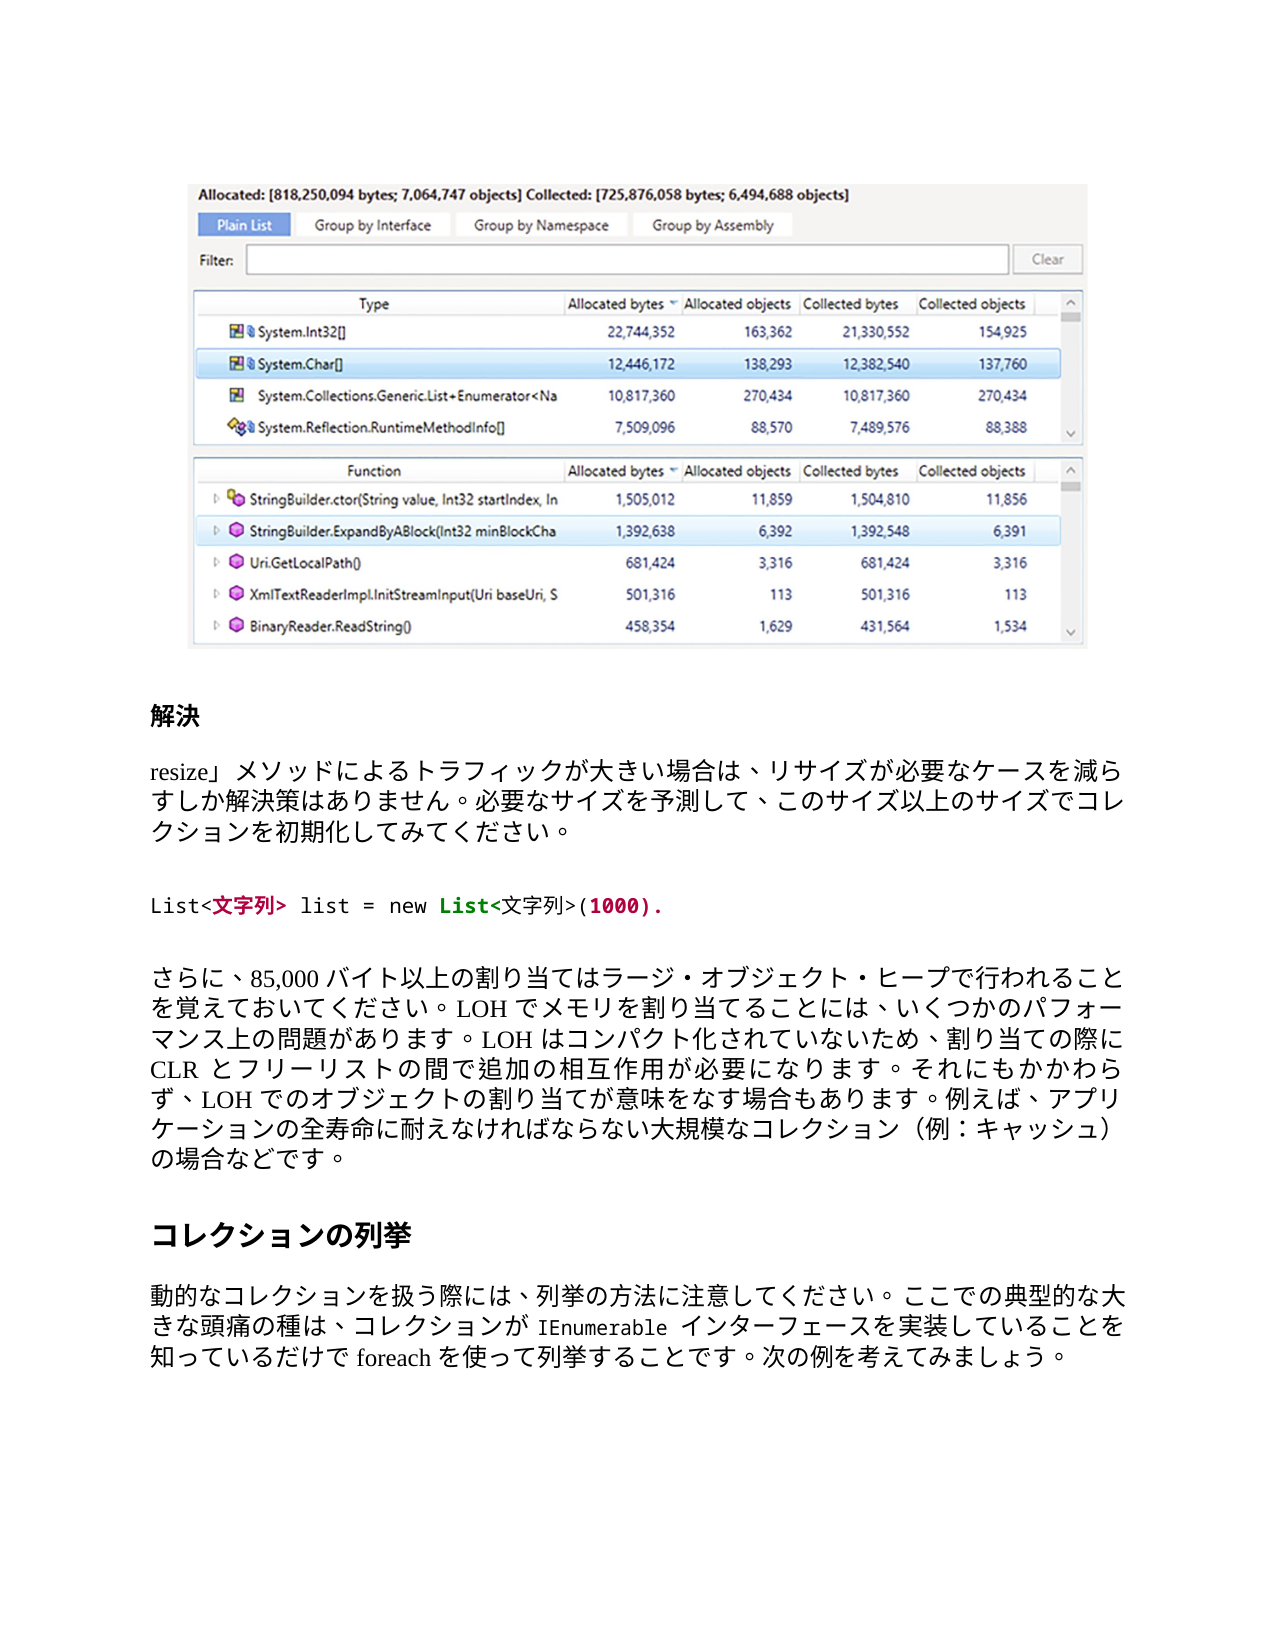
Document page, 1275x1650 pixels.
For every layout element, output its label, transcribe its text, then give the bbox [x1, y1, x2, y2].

text 動的なコレクションを扱う際には、列挙の方法に注意してください。ここでの典型的な大きな頭痛の種は、コレクションが IEnumerable インターフェースを実装していることを知っているだけで foreach を使って列挙することです。次の例を考えてみましょう。 [150, 1282, 1126, 1372]
text resize」メソッドによるトラフィックが大きい場合は、リサイズが必要なケースを減らすしか解決策はありません。必要なサイズを予測して、このサイズ以上のサイズでコレクションを初期化してみてください。 [150, 757, 1126, 846]
picture [187, 184, 1088, 649]
text List<文字列> list = new List<文字列>(1000). [150, 891, 1158, 919]
subtitle 解決 [150, 699, 1158, 733]
subtitle コレクションの列挙 [150, 1216, 1158, 1255]
text さらに、85,000 バイト以上の割り当てはラージ・オブジェクト・ヒープで行われることを覚えておいてください。LOH でメモリを割り当てることには、いくつかのパフォーマンス上の問題があります。LOH はコンパクト化されていないため、割り当ての際に CLR とフリーリストの間で追加の相互作用が必要になります。それにもかかわらず、LOH でのオブジェクトの割り当てが意味をなす場合もあります。例えば、アプリケーションの全寿命に耐えなければならない大規模なコレクション（例：キャッシュ）の場合などです。 [150, 964, 1126, 1174]
